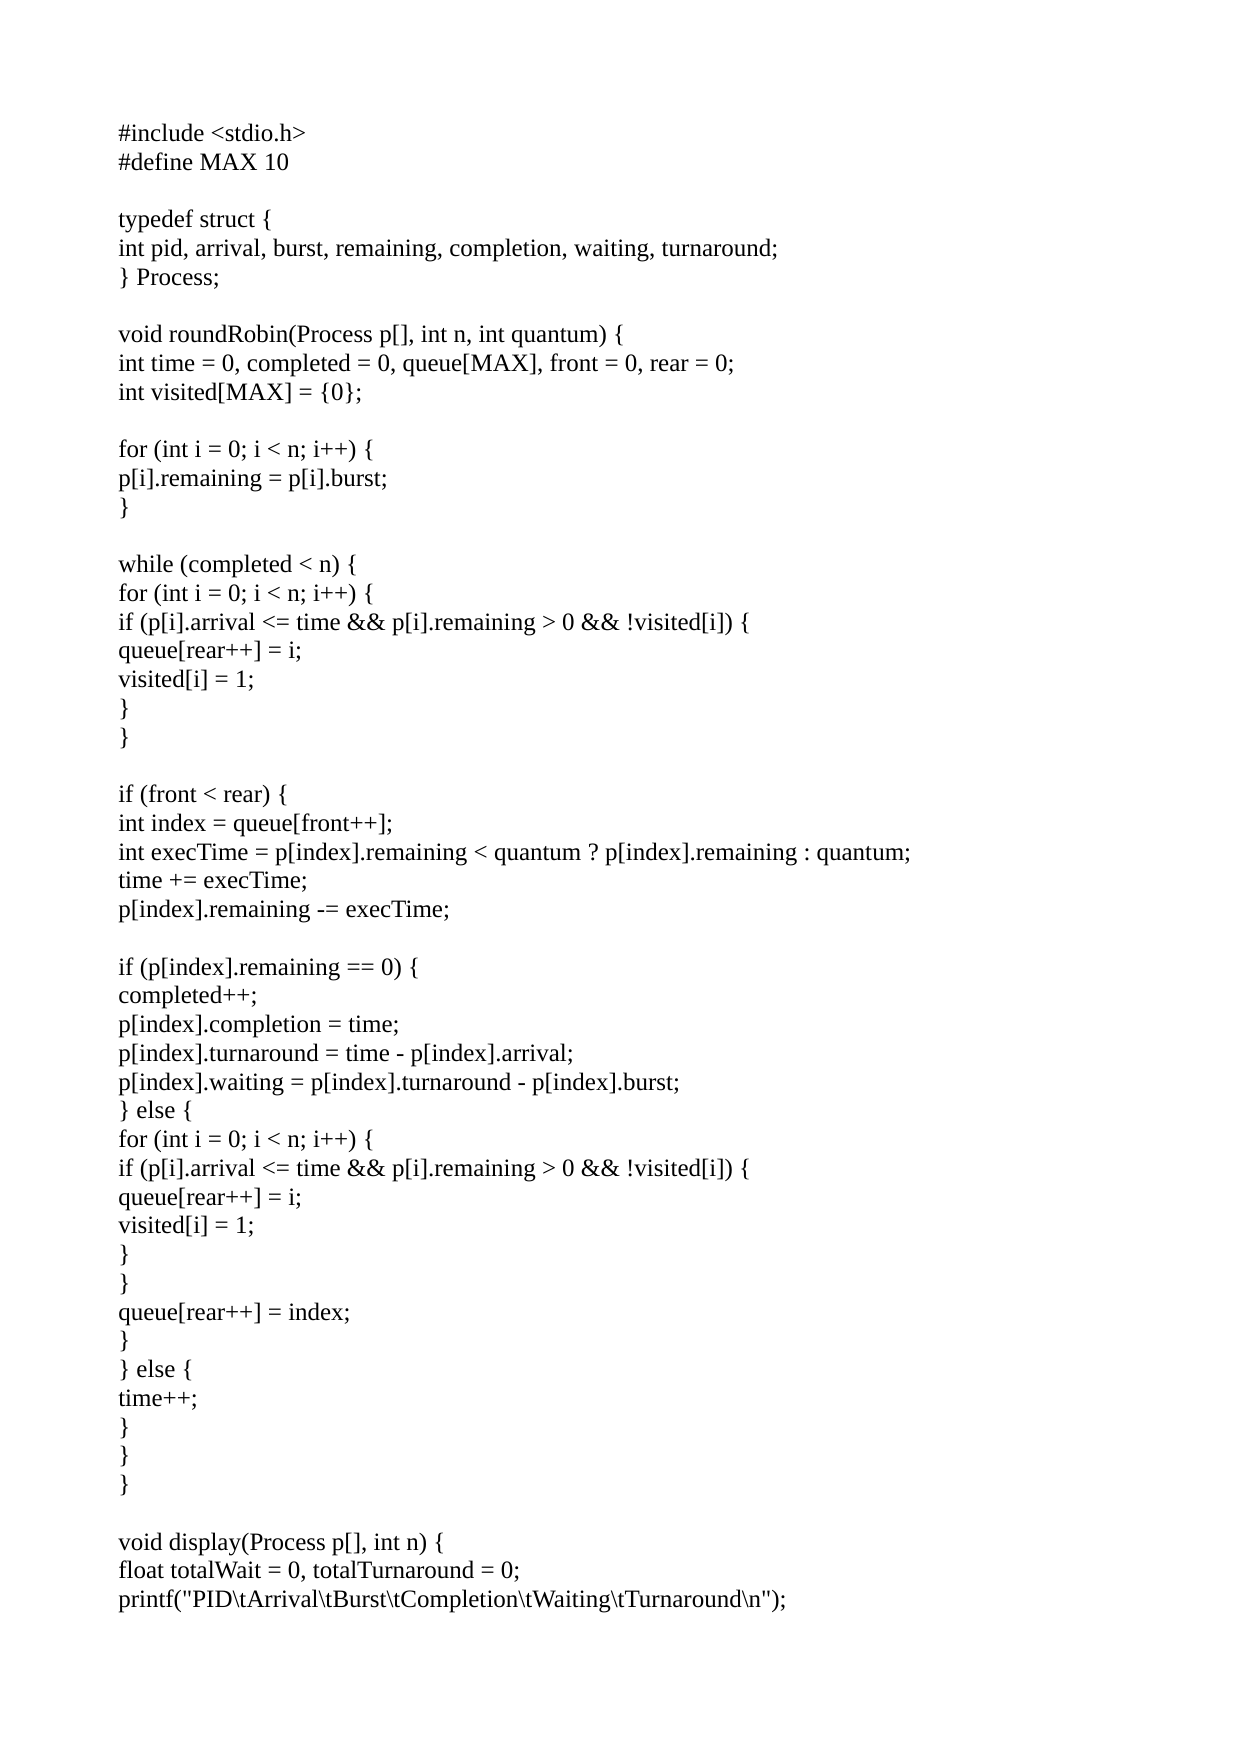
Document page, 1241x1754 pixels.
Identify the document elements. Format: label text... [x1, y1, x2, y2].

text #define MAX 10 [118, 147, 1122, 176]
text for (int i = 0; i < n; i++) { [118, 1124, 1122, 1153]
text } [118, 1268, 1122, 1297]
text } [118, 1441, 1122, 1469]
text typedef struct { [118, 204, 1122, 233]
text visited[i] = 1; [118, 664, 1122, 693]
text } [118, 722, 1122, 751]
text for (int i = 0; i < n; i++) { [118, 434, 1122, 463]
text } [118, 1469, 1122, 1498]
text visited[i] = 1; [118, 1211, 1122, 1239]
text p[index].turnaround = time - p[index].arrival; [118, 1038, 1122, 1067]
text p[index].remaining -= execTime; [118, 894, 1122, 923]
text for (int i = 0; i < n; i++) { [118, 578, 1122, 607]
text } [118, 1326, 1122, 1354]
text if (front < rear) { [118, 779, 1122, 808]
text } else { [118, 1354, 1122, 1383]
text completed++; [118, 981, 1122, 1009]
text } [118, 1239, 1122, 1268]
text queue[rear++] = i; [118, 1182, 1122, 1211]
text float totalWait = 0, totalTurnaround = 0; [118, 1556, 1122, 1584]
text } [118, 693, 1122, 722]
text time++; [118, 1383, 1122, 1412]
text void display(Process p[], int n) { [118, 1527, 1122, 1556]
text time += execTime; [118, 866, 1122, 894]
text queue[rear++] = i; [118, 636, 1122, 664]
text } [118, 1412, 1122, 1441]
text if (p[index].remaining == 0) { [118, 952, 1122, 981]
text if (p[i].arrival <= time && p[i].remaining > 0 && !visited[i]) { [118, 607, 1122, 636]
text p[i].remaining = p[i].burst; [118, 463, 1122, 492]
text printf("PID\tArrival\tBurst\tCompletion\tWaiting\tTurnaround\n"); [118, 1584, 1122, 1613]
text while (completed < n) { [118, 549, 1122, 578]
text } Process; [118, 262, 1122, 291]
text int time = 0, completed = 0, queue[MAX], front = 0, rear = 0; [118, 348, 1122, 377]
text if (p[i].arrival <= time && p[i].remaining > 0 && !visited[i]) { [118, 1153, 1122, 1182]
text void roundRobin(Process p[], int n, int quantum) { [118, 319, 1122, 348]
text int index = queue[front++]; [118, 808, 1122, 837]
text p[index].waiting = p[index].turnaround - p[index].burst; [118, 1067, 1122, 1096]
text int visited[MAX] = {0}; [118, 377, 1122, 406]
text int execTime = p[index].remaining < quantum ? p[index].remaining : quantum; [118, 837, 1122, 866]
text } else { [118, 1096, 1122, 1124]
text } [118, 492, 1122, 521]
text queue[rear++] = index; [118, 1297, 1122, 1326]
text p[index].completion = time; [118, 1009, 1122, 1038]
text #include <stdio.h> [118, 118, 1122, 147]
text int pid, arrival, burst, remaining, completion, waiting, turnaround; [118, 233, 1122, 262]
